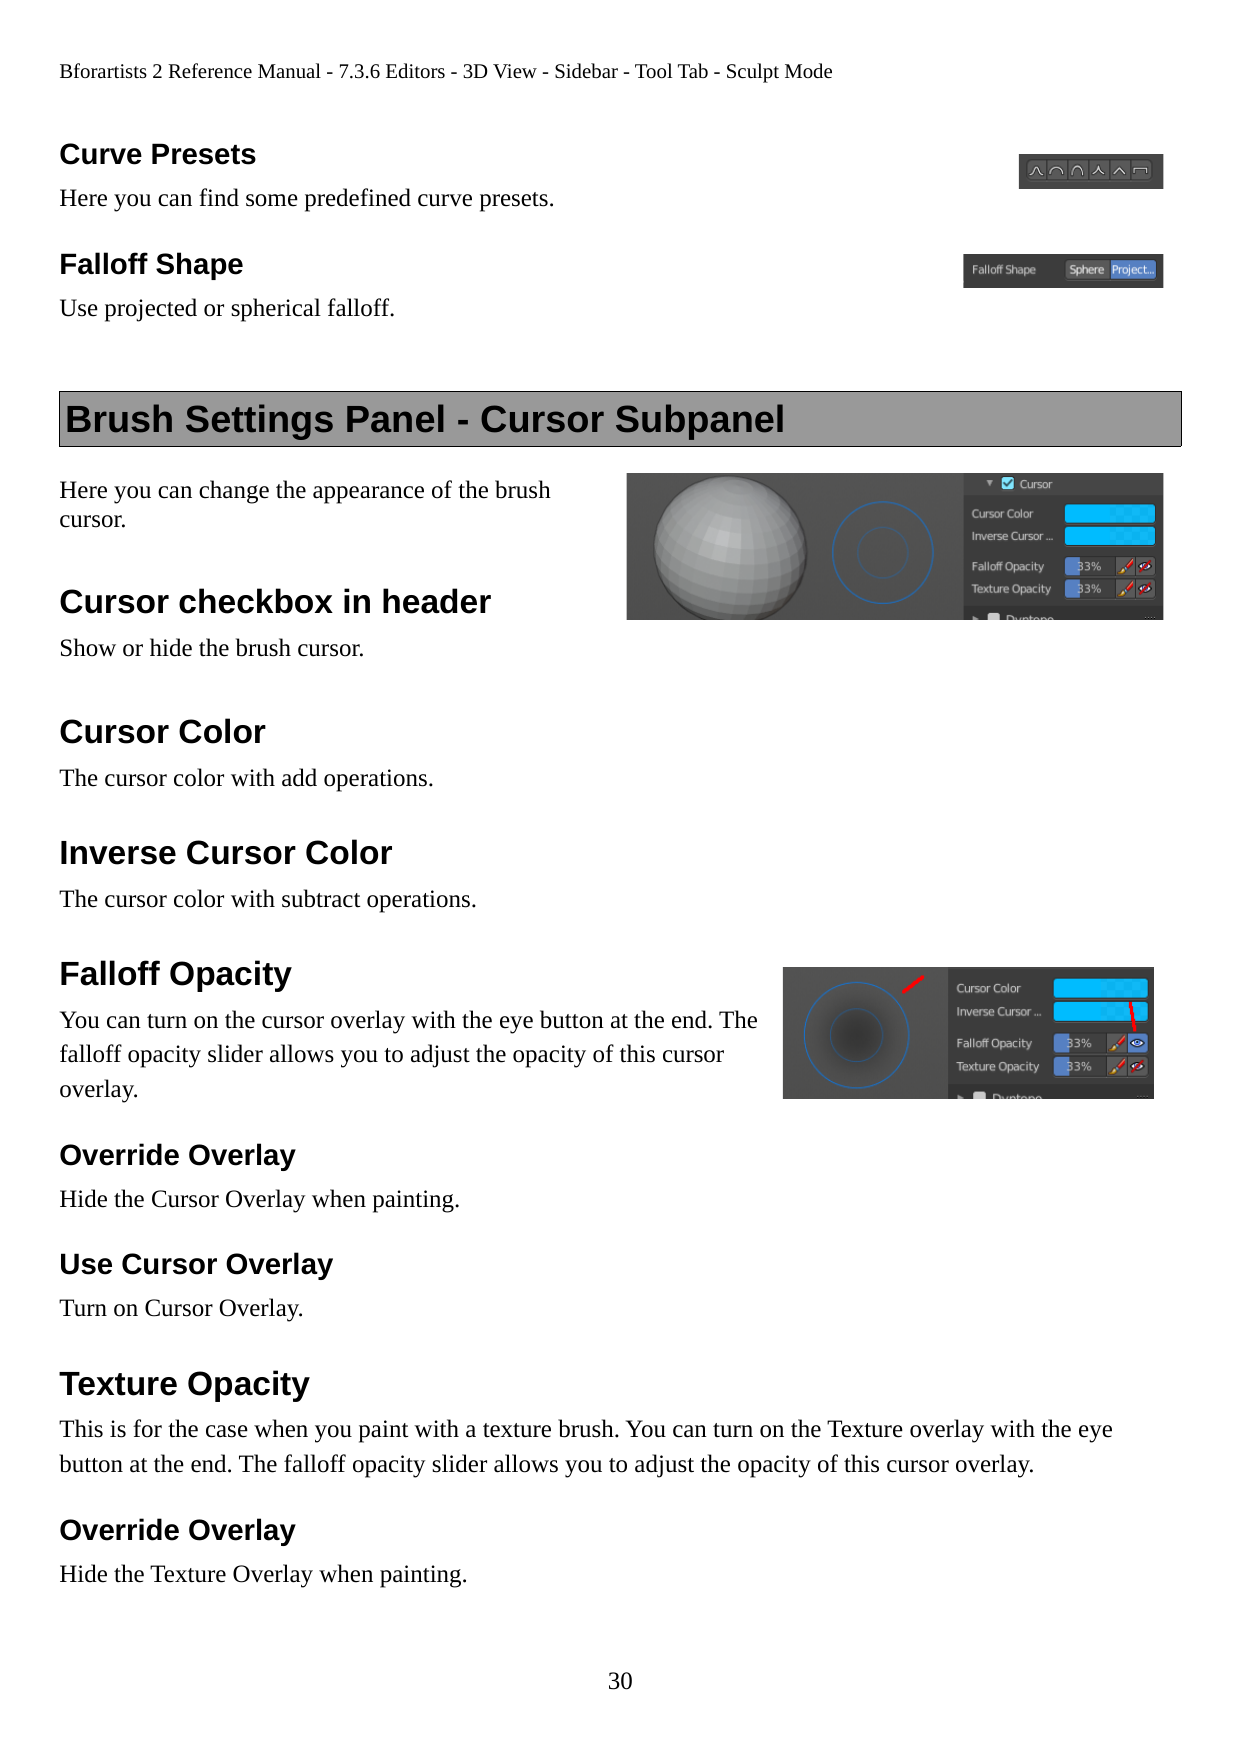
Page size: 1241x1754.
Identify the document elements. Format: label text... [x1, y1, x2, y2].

text The cursor color with subtract operations. [59, 884, 1181, 912]
table_header Brush Settings Panel - Cursor Subpanel [60, 392, 1181, 446]
subtitle Falloff Opacity [59, 954, 1181, 992]
subtitle Override Overlay [59, 1513, 1181, 1546]
subtitle Override Overlay [59, 1137, 1181, 1171]
text This is for the case when you paint with a texture brush. You can turn on the Texture overlay with the eye button at the end. The falloff opacity slider allows you to adjust the opacity of this cursor overlay. [59, 1414, 1181, 1478]
picture [782, 967, 1154, 1099]
text The cursor color with add operations. [59, 763, 1181, 791]
text Here you can change the appearance of the brush cursor. [59, 475, 626, 532]
picture [963, 254, 1164, 288]
text You can turn on the cursor overlay with the eye button at the end. The falloff opacity slider allows you to adjust the opacity of this cursor overlay. [59, 1005, 1181, 1102]
subtitle Inverse Cursor Color [59, 833, 1181, 871]
subtitle Cursor Color [59, 712, 1181, 750]
text Show or hide the brush cursor. [59, 633, 1181, 662]
text Turn on Cursor Overlay. [59, 1293, 1181, 1322]
subtitle Cursor checkbox in header [59, 582, 1181, 621]
text Here you can find some predefined curve presets. [59, 183, 1181, 212]
subtitle Texture Opacity [59, 1363, 1181, 1402]
subtitle Falloff Shape [59, 247, 1181, 280]
picture [1018, 154, 1164, 189]
text Hide the Cursor Overlay when painting. [59, 1184, 1181, 1212]
picture [626, 473, 1164, 620]
text Use projected or spherical falloff. [59, 293, 1181, 322]
text Hide the Texture Overlay when painting. [59, 1559, 1181, 1588]
subtitle Curve Presets [59, 137, 1181, 170]
subtitle Use Cursor Overlay [59, 1247, 1181, 1281]
